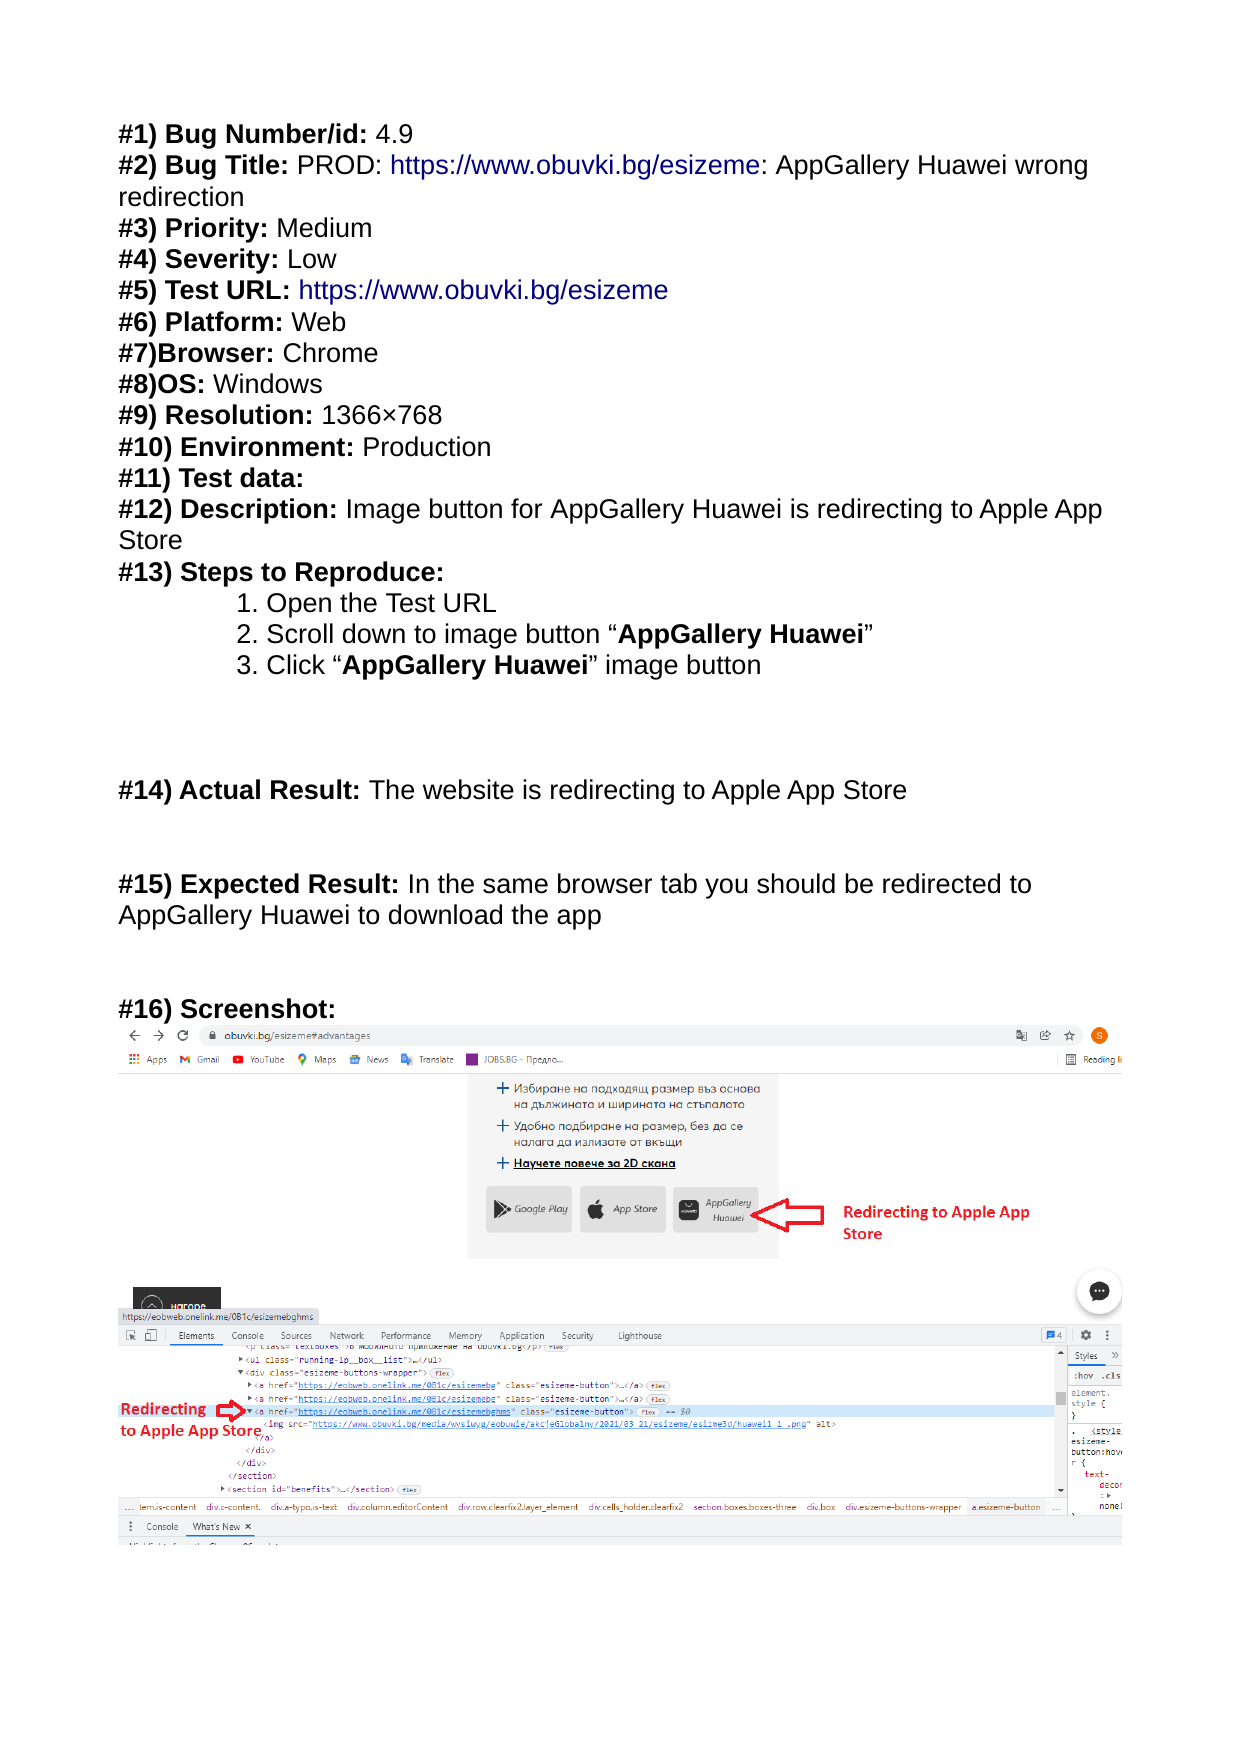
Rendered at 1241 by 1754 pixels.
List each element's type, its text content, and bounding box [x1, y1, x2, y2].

text #8)OS: Windows [118, 368, 1122, 399]
text #11) Test data: [118, 462, 1122, 493]
picture [118, 1024, 1123, 1545]
text #2) Bug Title: PROD: https://www.obuvki.bg/esizeme: AppGallery Huawei wrong redirection [118, 149, 1122, 212]
text #13) Steps to Reproduce: [118, 556, 1122, 587]
text #6) Platform: Web [118, 306, 1122, 337]
text #1) Bug Number/id: 4.9 [118, 118, 1122, 149]
text #15) Expected Result: In the same browser tab you should be redirected to AppGallery Huawei to download the app [118, 868, 1122, 931]
text #14) Actual Result: The website is redirecting to Apple App Store [118, 774, 1122, 806]
text #10) Environment: Production [118, 431, 1122, 462]
text #5) Test URL: https://www.obuvki.bg/esizeme [118, 274, 1122, 306]
text #16) Screenshot: [118, 993, 1122, 1024]
text #4) Severity: Low [118, 243, 1122, 274]
text #3) Priority: Medium [118, 212, 1122, 243]
text #12) Description: Image button for AppGallery Huawei is redirecting to Apple App Store [118, 493, 1122, 556]
text 2. Scroll down to image button “AppGallery Huawei” [118, 618, 1122, 649]
text #9) Resolution: 1366×768 [118, 399, 1122, 431]
text 3. Click “AppGallery Huawei” image button [118, 649, 1122, 681]
text #7)Browser: Chrome [118, 337, 1122, 368]
text 1. Open the Test URL [118, 587, 1122, 618]
